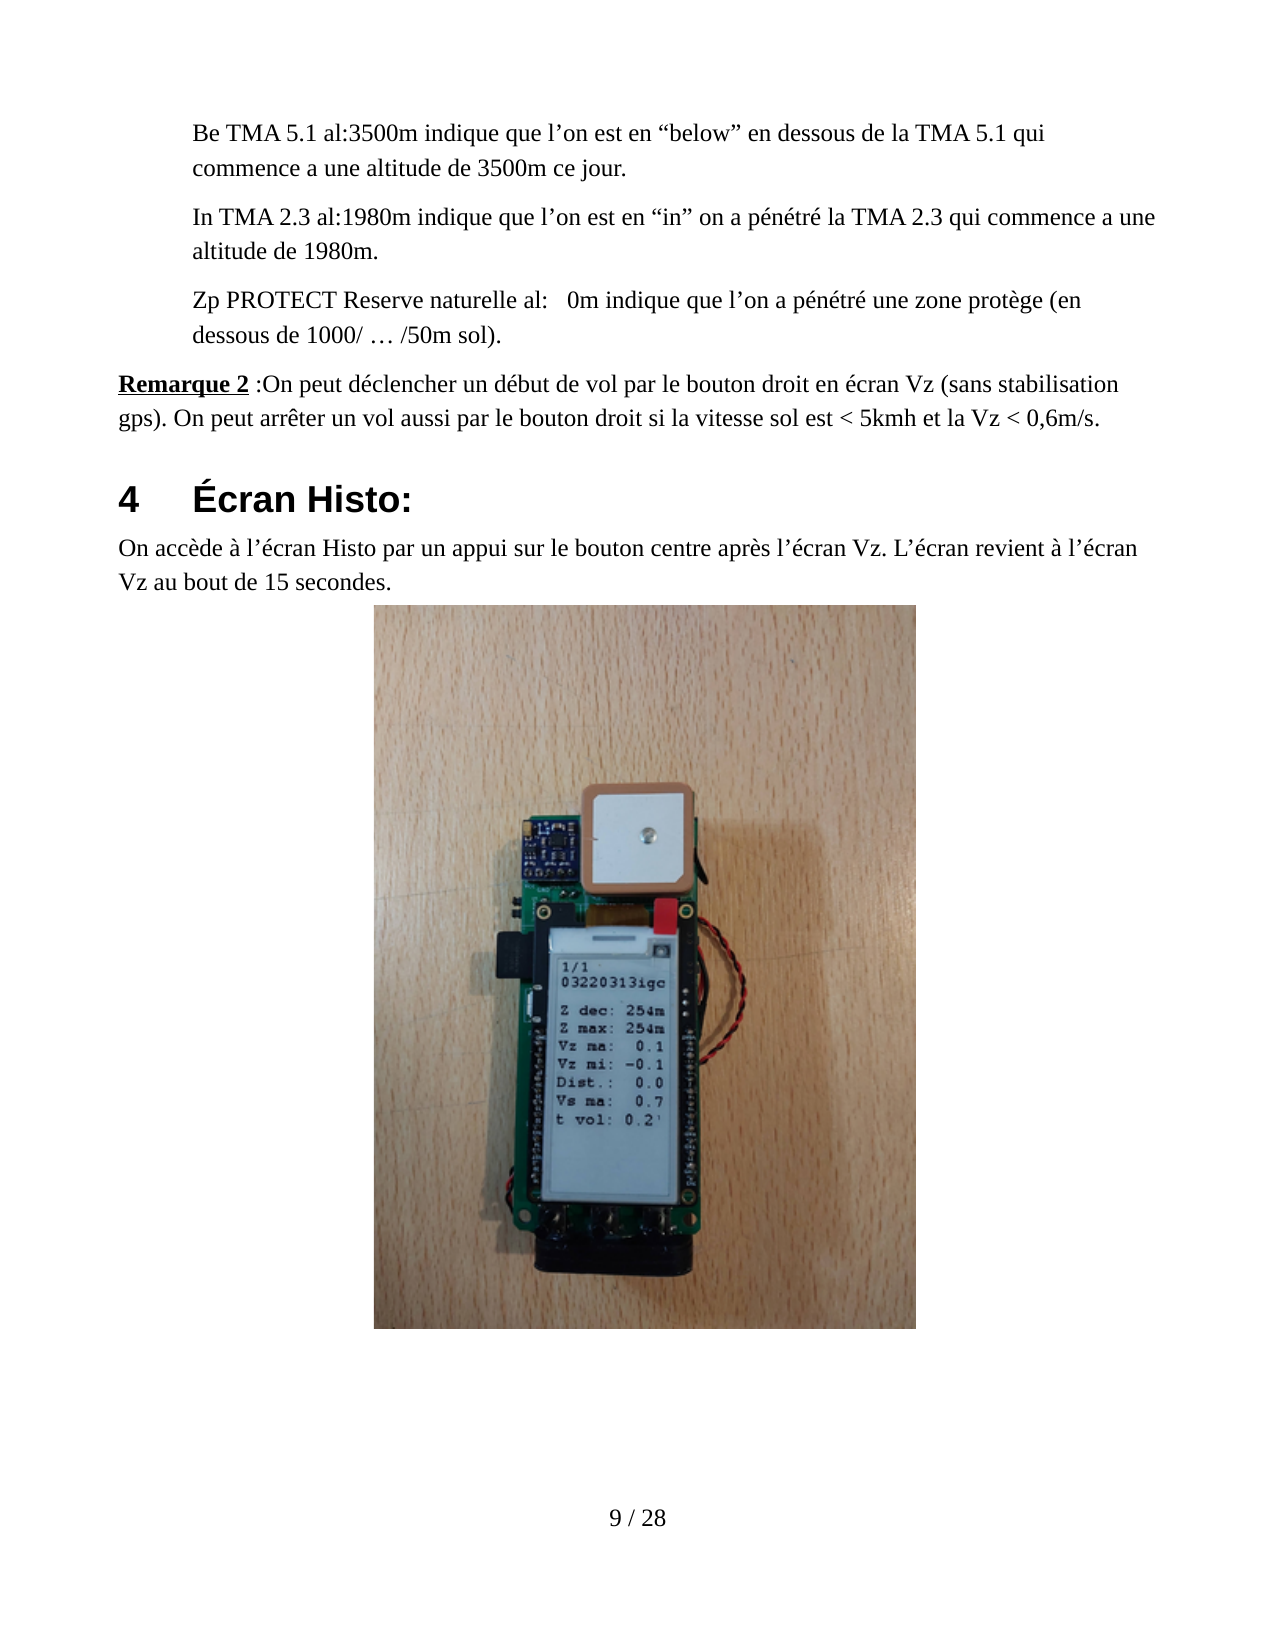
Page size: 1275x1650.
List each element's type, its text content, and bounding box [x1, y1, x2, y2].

text In TMA 2.3 al:1980m indique que l’on est en “in” on a pénétré la TMA 2.3 qui commence a une altitude de 1980m. [118, 202, 1157, 265]
text Zp PROTECT Reserve naturelle al: 0m indique que l’on a pénétré une zone protège (en dessous de 1000/ … /50m sol). [118, 285, 1157, 348]
picture [373, 605, 916, 1329]
subtitle Écran Histo: [118, 477, 1157, 520]
text On accède à l’écran Histo par un appui sur le bouton centre après l’écran Vz. L’écran revient à l’écran Vz au bout de 15 secondes. [118, 533, 1157, 596]
text Be TMA 5.1 al:3500m indique que l’on est en “below” en dessous de la TMA 5.1 qui commence a une altitude de 3500m ce jour. [118, 118, 1157, 181]
text Remarque 2 :On peut déclencher un début de vol par le bouton droit en écran Vz (sans stabilisation gps). On peut arrêter un vol aussi par le bouton droit si la vitesse sol est < 5kmh et la Vz < 0,6m/s. [118, 369, 1157, 432]
